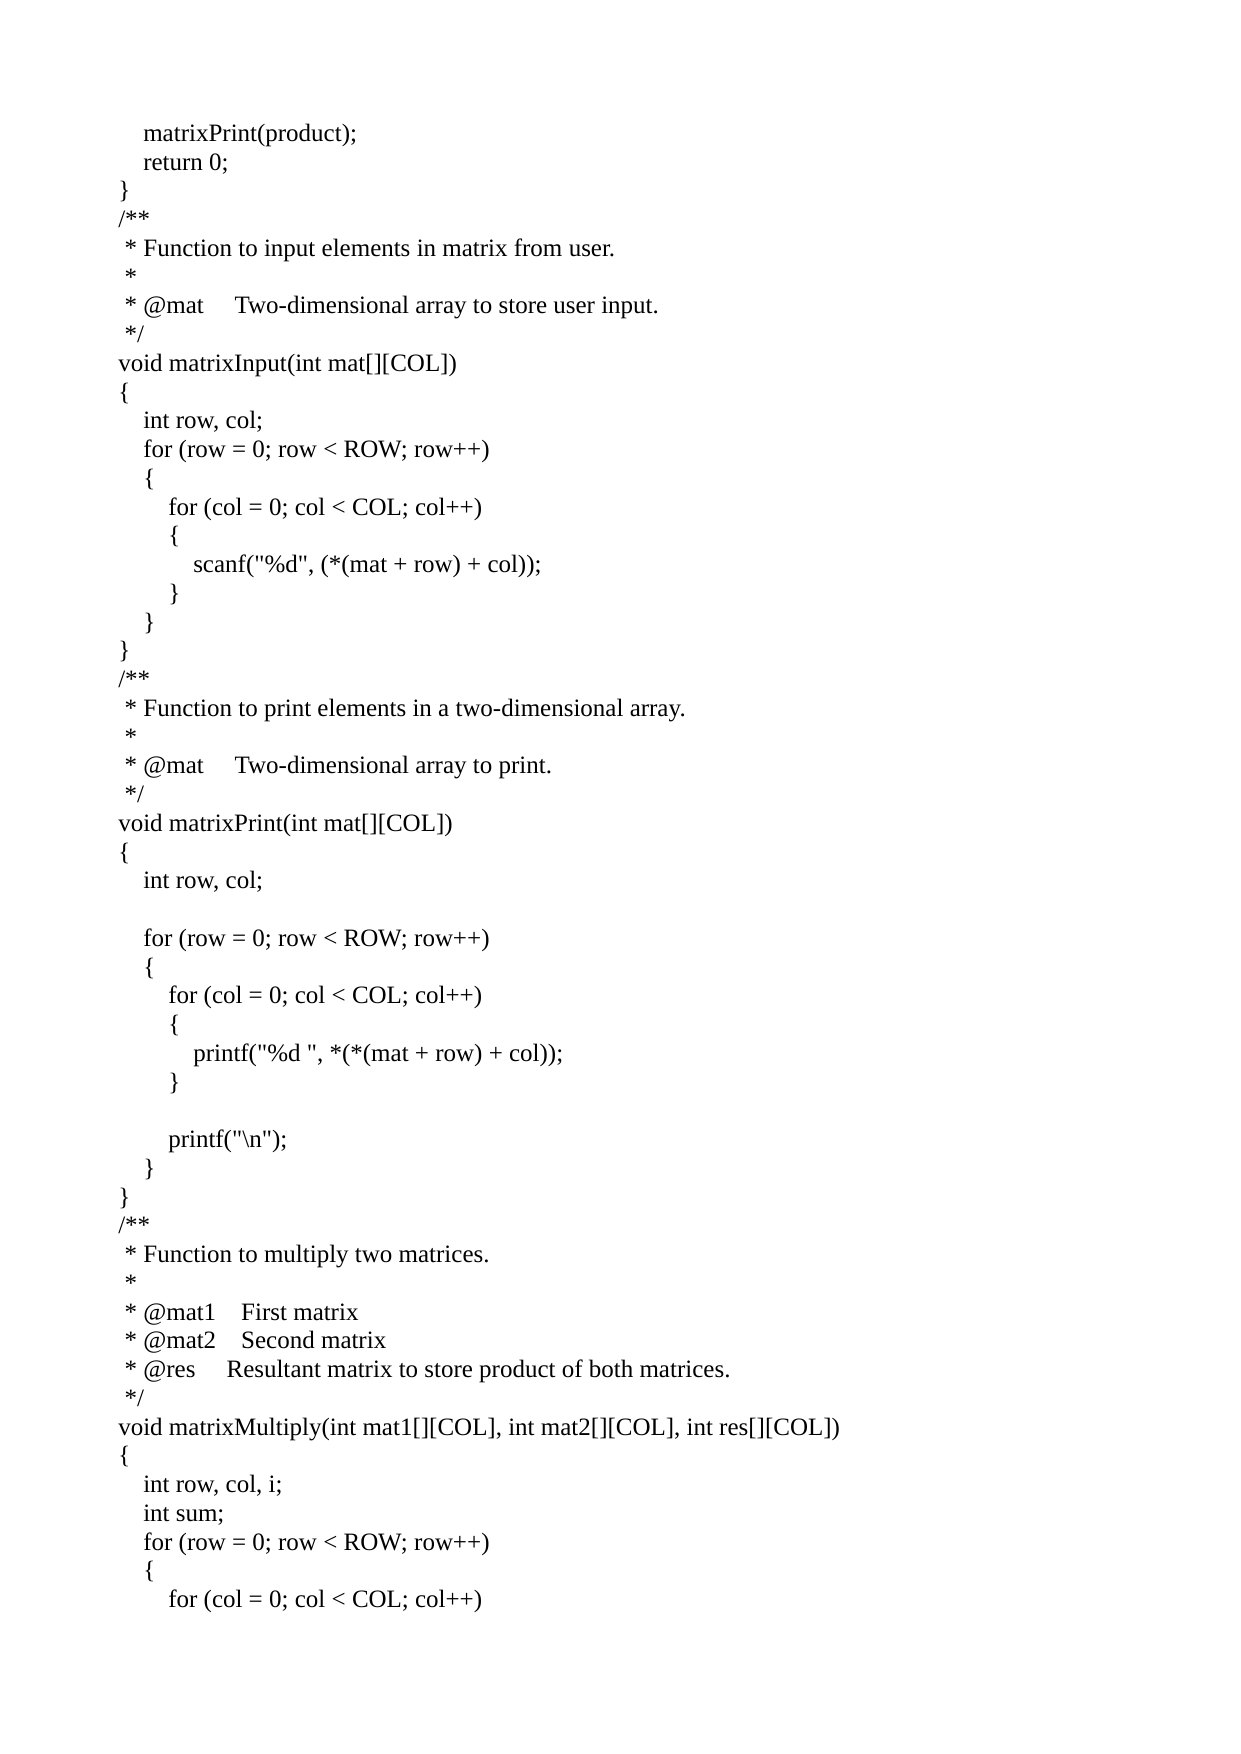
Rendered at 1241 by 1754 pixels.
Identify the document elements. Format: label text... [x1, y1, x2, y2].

text */ [118, 319, 1122, 348]
text int row, col; [118, 406, 1122, 434]
text * [118, 262, 1122, 291]
text void matrixMultiply(int mat1[][COL], int mat2[][COL], int res[][COL]) [118, 1412, 1122, 1441]
text * @mat Two-dimensional array to print. [118, 751, 1122, 779]
text int row, col; [118, 866, 1122, 894]
text } [118, 1153, 1122, 1182]
text } [118, 636, 1122, 664]
text } [118, 578, 1122, 607]
text * Function to multiply two matrices. [118, 1239, 1122, 1268]
text /** [118, 204, 1122, 233]
text for (col = 0; col < COL; col++) [118, 1584, 1122, 1613]
text { [118, 952, 1122, 981]
text * Function to input elements in matrix from user. [118, 233, 1122, 262]
text for (row = 0; row < ROW; row++) [118, 923, 1122, 952]
text } [118, 1182, 1122, 1211]
text printf("%d ", *(*(mat + row) + col)); [118, 1038, 1122, 1067]
text scanf("%d", (*(mat + row) + col)); [118, 549, 1122, 578]
text int sum; [118, 1498, 1122, 1527]
text int row, col, i; [118, 1469, 1122, 1498]
text * @mat1 First matrix [118, 1297, 1122, 1326]
text } [118, 176, 1122, 204]
text } [118, 607, 1122, 636]
text for (col = 0; col < COL; col++) [118, 492, 1122, 521]
text { [118, 377, 1122, 406]
text printf("\n"); [118, 1124, 1122, 1153]
text */ [118, 779, 1122, 808]
text for (row = 0; row < ROW; row++) [118, 434, 1122, 463]
text * @mat Two-dimensional array to store user input. [118, 291, 1122, 319]
text * @mat2 Second matrix [118, 1326, 1122, 1354]
text /** [118, 1211, 1122, 1239]
text * [118, 1268, 1122, 1297]
text return 0; [118, 147, 1122, 176]
text * [118, 722, 1122, 751]
text /** [118, 664, 1122, 693]
text { [118, 837, 1122, 866]
text matrixPrint(product); [118, 118, 1122, 147]
text } [118, 1067, 1122, 1096]
text * Function to print elements in a two-dimensional array. [118, 693, 1122, 722]
text { [118, 521, 1122, 549]
text { [118, 1009, 1122, 1038]
text * @res Resultant matrix to store product of both matrices. [118, 1354, 1122, 1383]
text { [118, 463, 1122, 492]
text void matrixPrint(int mat[][COL]) [118, 808, 1122, 837]
text for (row = 0; row < ROW; row++) [118, 1527, 1122, 1556]
text void matrixInput(int mat[][COL]) [118, 348, 1122, 377]
text for (col = 0; col < COL; col++) [118, 981, 1122, 1009]
text */ [118, 1383, 1122, 1412]
text { [118, 1556, 1122, 1584]
text { [118, 1441, 1122, 1469]
